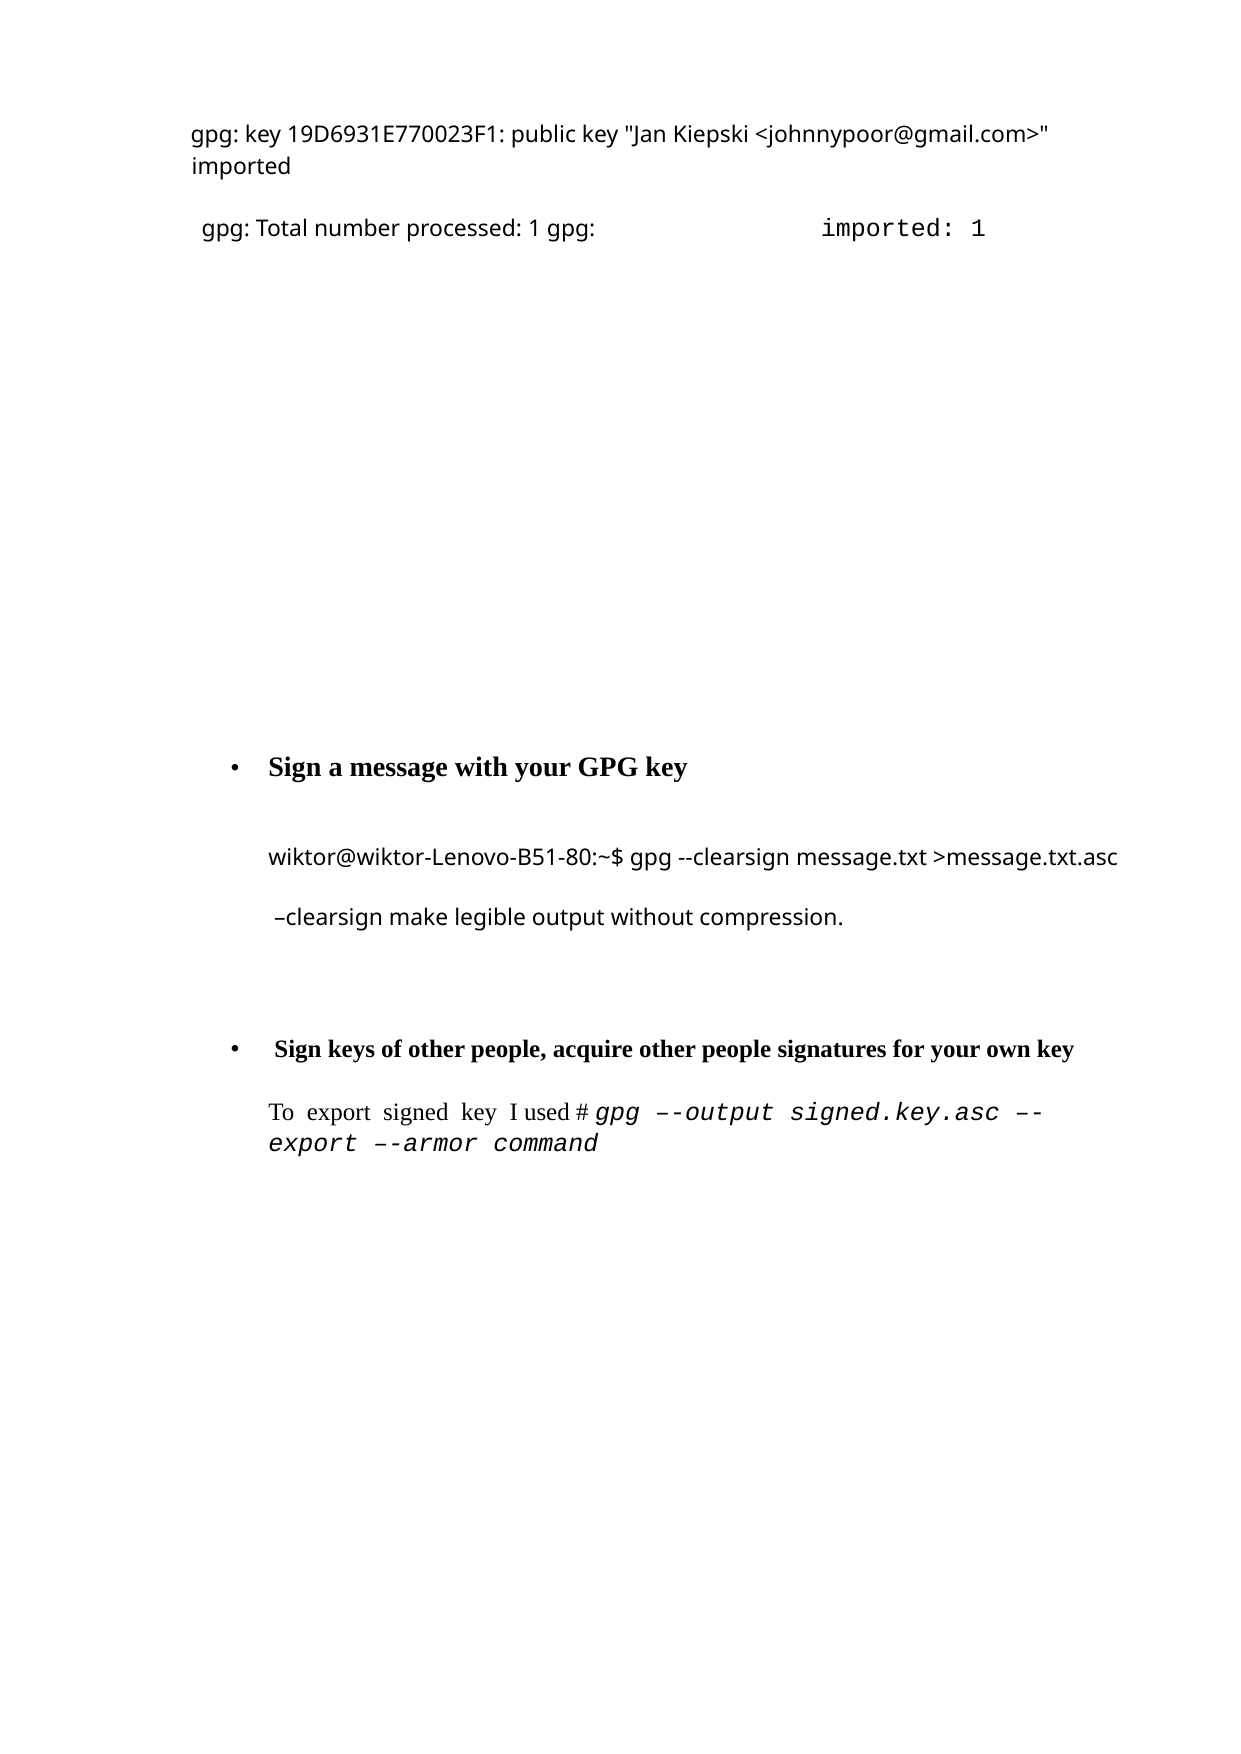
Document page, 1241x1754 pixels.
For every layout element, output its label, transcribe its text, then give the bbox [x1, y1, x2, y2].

list –clearsign make legible output without compression. [231, 901, 1122, 933]
text gpg: key 19D6931E770023F1: public key "Jan Kiepski <johnnypoor@gmail.com>" imported [190, 118, 1122, 182]
text gpg: Total number processed: 1 gpg: imported: 1 [118, 212, 1122, 244]
list Sign keys of other people, acquire other people signatures for your own key [231, 1034, 1122, 1062]
list wiktor@wiktor-Lenovo-B51-80:~$ gpg --clearsign message.txt >message.txt.asc [231, 841, 1122, 872]
list To export signed key I used # gpg –-output signed.key.asc –-export –-armor command [231, 1097, 1122, 1159]
list Sign a message with your GPG key [231, 750, 1122, 783]
